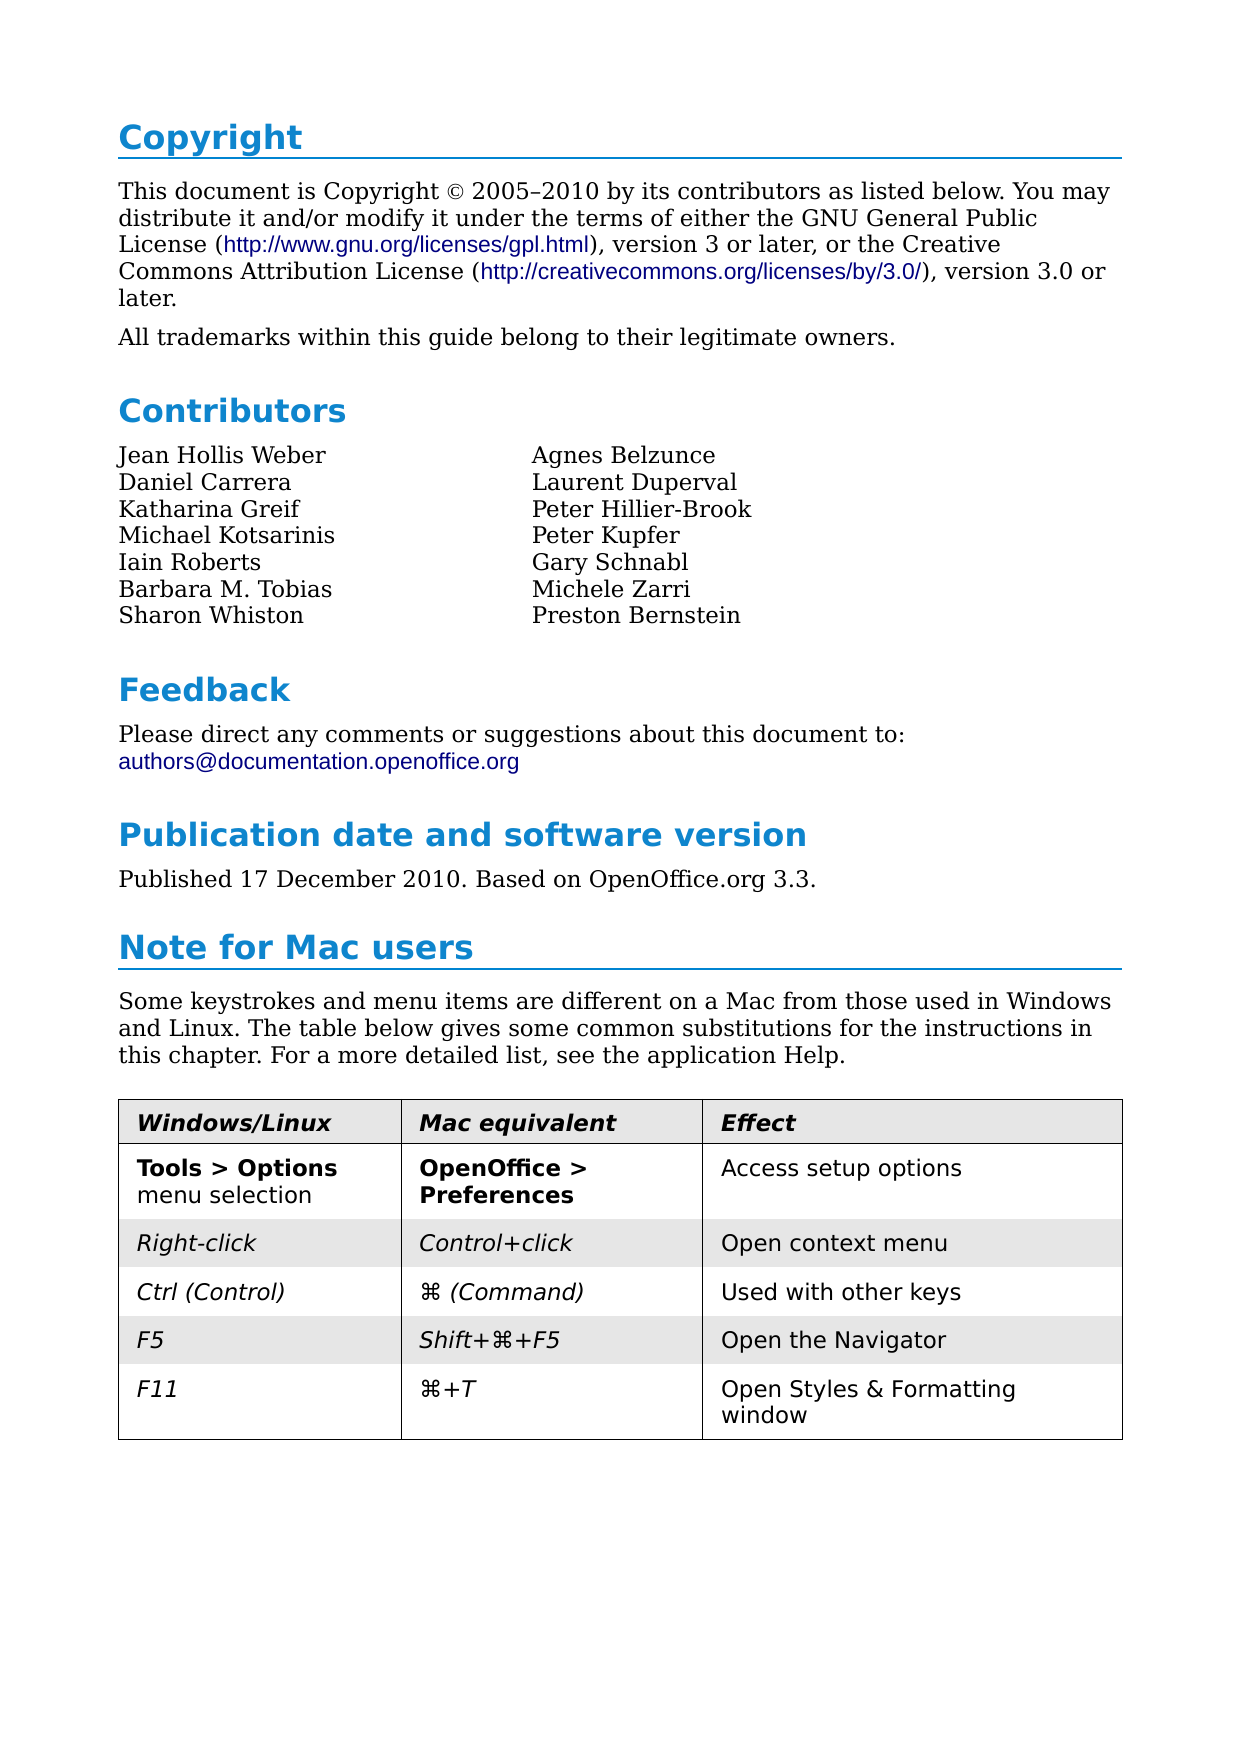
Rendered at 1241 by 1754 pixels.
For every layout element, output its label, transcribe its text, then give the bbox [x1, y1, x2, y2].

subtitle Copyright [118, 118, 1122, 157]
table_cell Tools > Options menu selection [119, 1144, 401, 1218]
table_header Mac equivalent [402, 1100, 702, 1143]
text Published 17 December 2010. Based on OpenOffice.org 3.3. [118, 866, 1122, 893]
text Feedback [118, 671, 1122, 709]
table_cell Open the Navigator [703, 1316, 1122, 1364]
table_header Windows/Linux [119, 1100, 401, 1143]
table_cell Access setup options [703, 1144, 1122, 1218]
table_cell Open Styles & Formatting window [703, 1364, 1122, 1439]
text Publication date and software version [118, 816, 1122, 853]
text All trademarks within this guide belong to their legitimate owners. [118, 324, 1122, 351]
table_cell Ctrl (Control) [119, 1267, 401, 1316]
table_cell OpenOffice > Preferences [402, 1144, 702, 1218]
text Some keystrokes and menu items are different on a Mac from those used in Windows and Linux. The table below gives some common substitutions for the instructions in this chapter. For a more detailed list, see the application Help. [118, 988, 1122, 1068]
text This document is Copyright © 2005–2010 by its contributors as listed below. You may distribute it and/or modify it under the terms of either the GNU General Public License (http://www.gnu.org/licenses/gpl.html), version 3 or later, or the Creative Commons Attribution License (http://creativecommons.org/licenses/by/3.0/), version 3.0 or later. [118, 178, 1122, 312]
table_header Effect [703, 1100, 1122, 1143]
table_cell Right-click [119, 1219, 401, 1267]
table_cell Used with other keys [703, 1267, 1122, 1316]
subtitle Note for Mac users [118, 929, 1122, 968]
table_cell F5 [119, 1316, 401, 1364]
table_cell Control+click [402, 1219, 702, 1267]
table_cell z+T [402, 1364, 702, 1439]
table_cell z (Command) [402, 1267, 702, 1316]
text Please direct any comments or suggestions about this document to: authors@documentation.openoffice.org [118, 721, 1122, 774]
table_cell Open context menu [703, 1219, 1122, 1267]
table_cell Shift+z+F5 [402, 1316, 702, 1364]
text Contributors [118, 393, 1122, 430]
table_cell F11 [119, 1364, 401, 1439]
text Jean Hollis Weber Agnes Belzunce Daniel Carrera Laurent Duperval Katharina Greif Peter Hillier-Brook Michael Kotsarinis Peter Kupfer Iain Roberts Gary Schnabl Barbara M. Tobias Michele Zarri Sharon Whiston Preston Bernstein [118, 443, 1122, 629]
